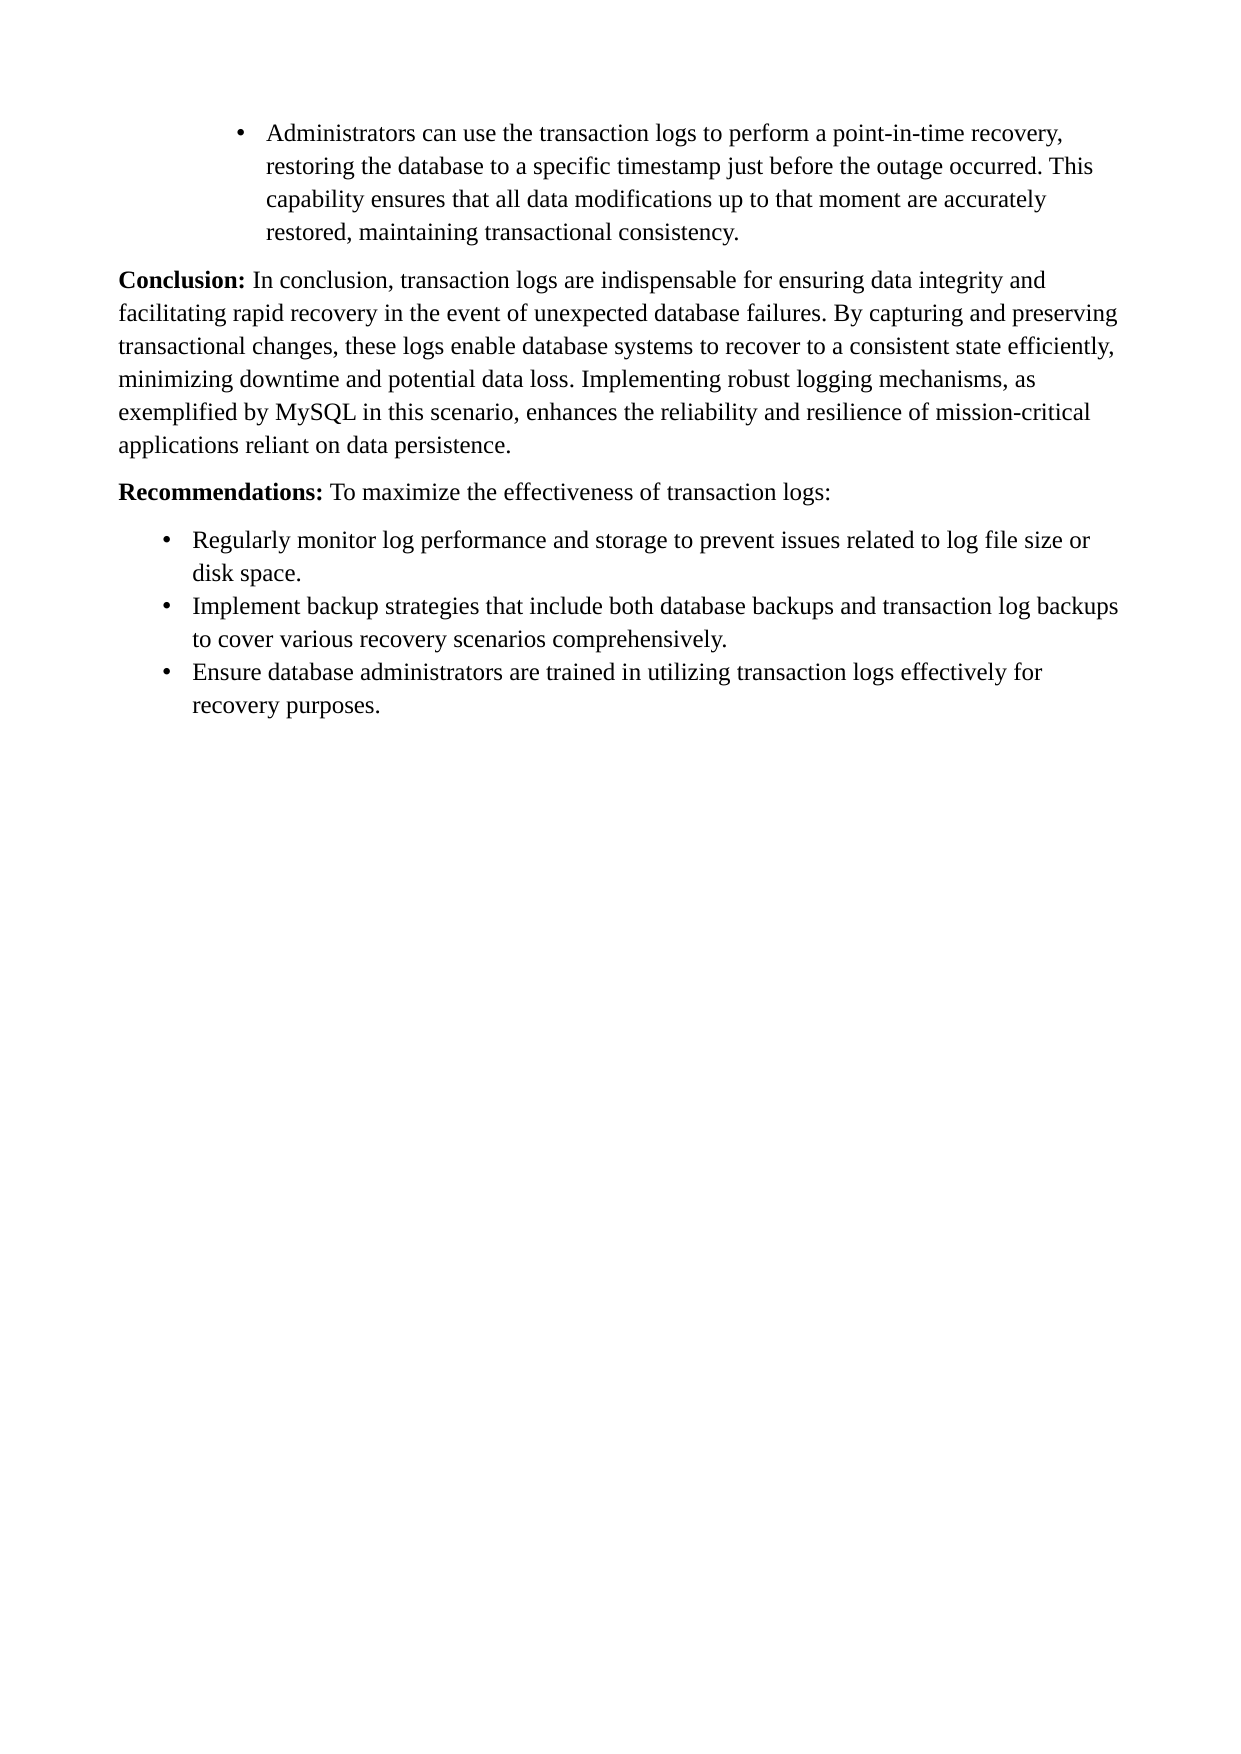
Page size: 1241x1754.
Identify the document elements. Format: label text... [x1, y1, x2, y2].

list Implement backup strategies that include both database backups and transaction log backups to cover various recovery scenarios comprehensively. [162, 591, 1122, 653]
text Recommendations: To maximize the effectiveness of transaction logs: [118, 477, 1122, 506]
list Ensure database administrators are trained in utilizing transaction logs effectively for recovery purposes. [162, 657, 1122, 719]
list Administrators can use the transaction logs to perform a point-in-time recovery, restoring the database to a specific timestamp just before the outage occurred. This capability ensures that all data modifications up to that moment are accurately restored, maintaining transactional consistency. [236, 118, 1122, 246]
text Conclusion: In conclusion, transaction logs are indispensable for ensuring data integrity and facilitating rapid recovery in the event of unexpected database failures. By capturing and preserving transactional changes, these logs enable database systems to recover to a consistent state efficiently, minimizing downtime and potential data loss. Implementing robust logging mechanisms, as exemplified by MySQL in this scenario, enhances the reliability and resilience of mission-critical applications reliant on data persistence. [118, 265, 1122, 459]
list Regularly monitor log performance and storage to prevent issues related to log file size or disk space. [162, 525, 1122, 587]
